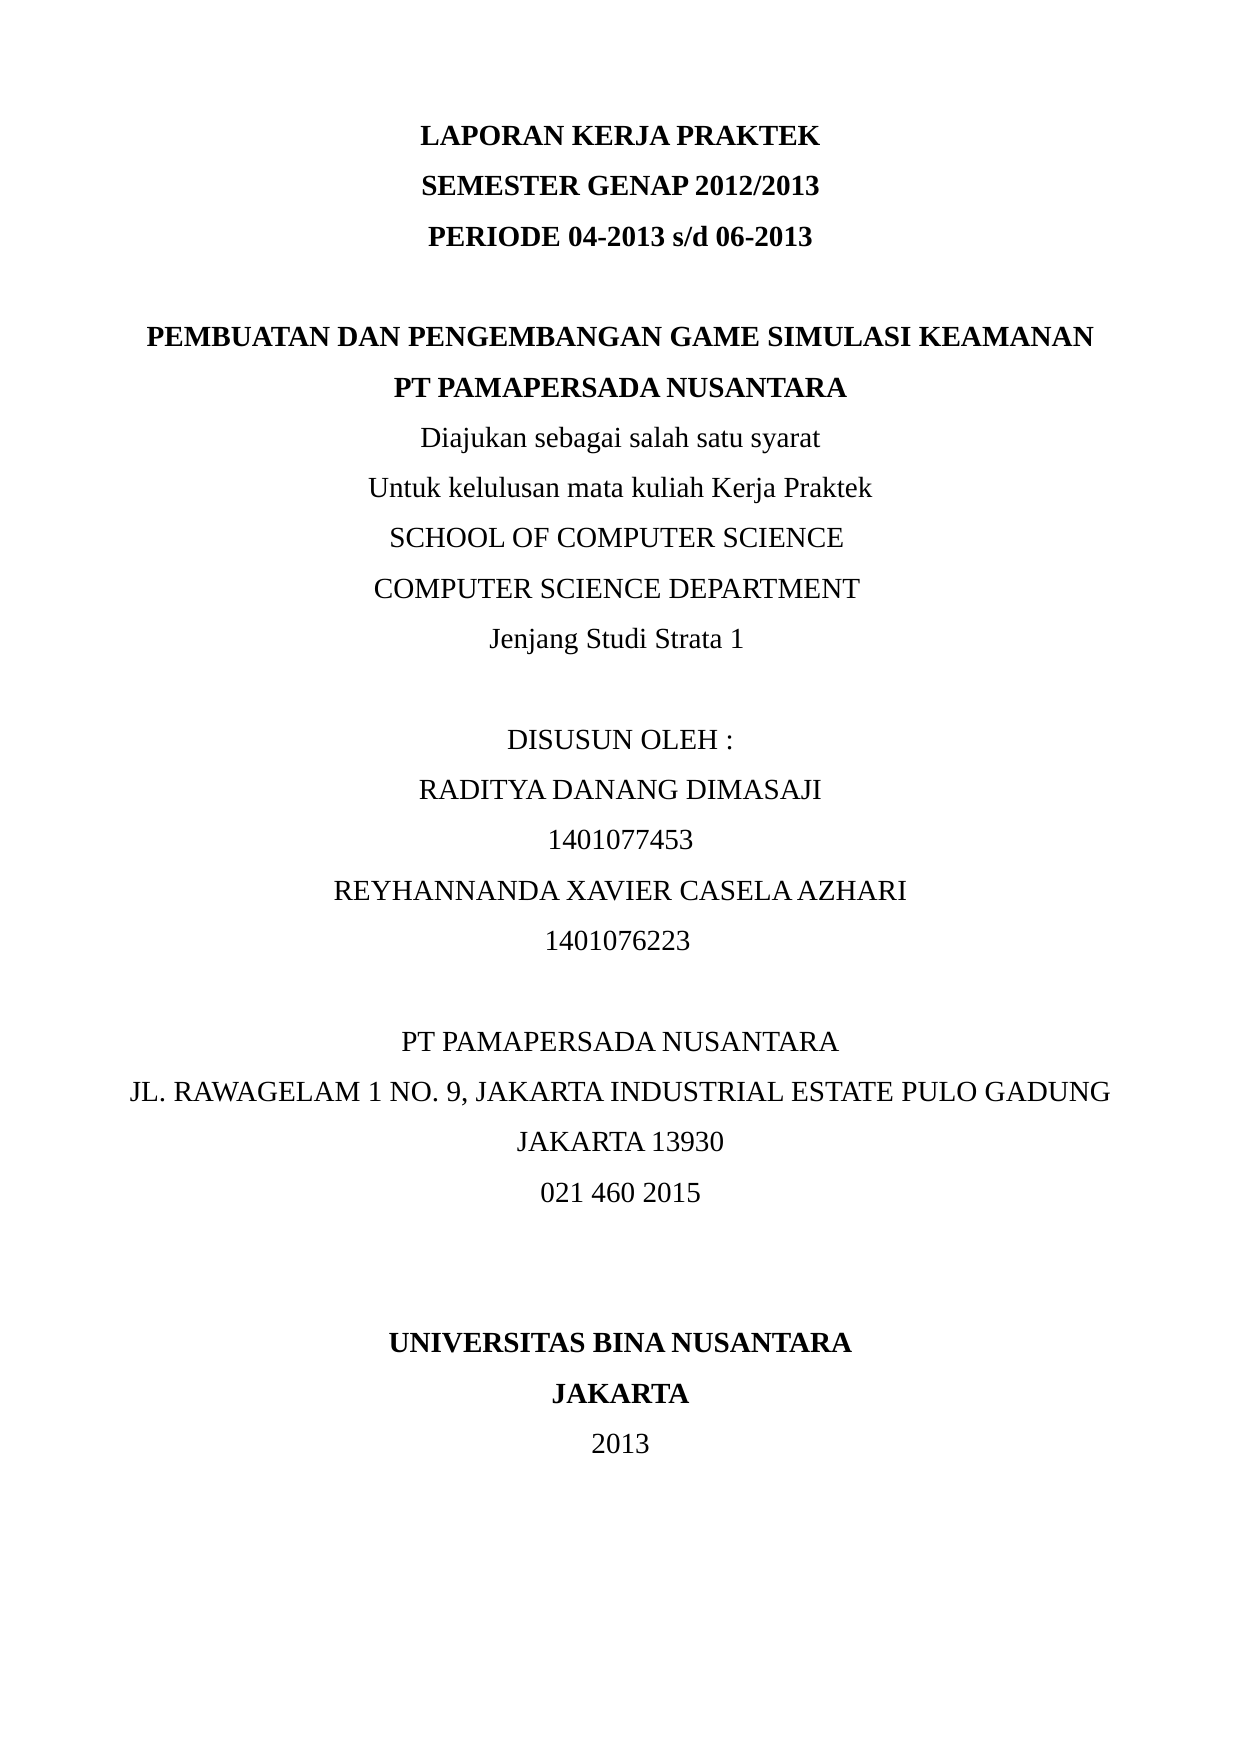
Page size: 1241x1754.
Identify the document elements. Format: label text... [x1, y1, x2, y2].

text REYHANNANDA XAVIER CASELA AZHARI [118, 873, 1122, 906]
text COMPUTER SCIENCE DEPARTMENT [118, 571, 1122, 604]
text SEMESTER GENAP 2012/2013 [118, 168, 1122, 202]
text JAKARTA [118, 1376, 1122, 1409]
text RADITYA DANANG DIMASAJI [118, 772, 1122, 806]
text PEMBUATAN DAN PENGEMBANGAN GAME SIMULASI KEAMANAN [118, 319, 1122, 353]
text UNIVERSITAS BINA NUSANTARA [118, 1326, 1122, 1359]
text LAPORAN KERJA PRAKTEK [118, 118, 1122, 152]
text JL. RAWAGELAM 1 NO. 9, JAKARTA INDUSTRIAL ESTATE PULO GADUNG [118, 1074, 1122, 1108]
text PT PAMAPERSADA NUSANTARA [118, 1024, 1122, 1057]
text Jenjang Studi Strata 1 [118, 621, 1122, 655]
text JAKARTA 13930 [118, 1124, 1122, 1158]
text Diajukan sebagai salah satu syarat [118, 420, 1122, 453]
text 021 460 2015 [118, 1175, 1122, 1208]
text 1401076223 [118, 923, 1122, 957]
text SCHOOL OF COMPUTER SCIENCE [118, 521, 1122, 554]
text PT PAMAPERSADA NUSANTARA [118, 370, 1122, 403]
text 1401077453 [118, 822, 1122, 856]
text 2013 [118, 1426, 1122, 1460]
text PERIODE 04-2013 s/d 06-2013 [118, 219, 1122, 252]
text DISUSUN OLEH : [118, 722, 1122, 755]
text Untuk kelulusan mata kuliah Kerja Praktek [118, 470, 1122, 504]
